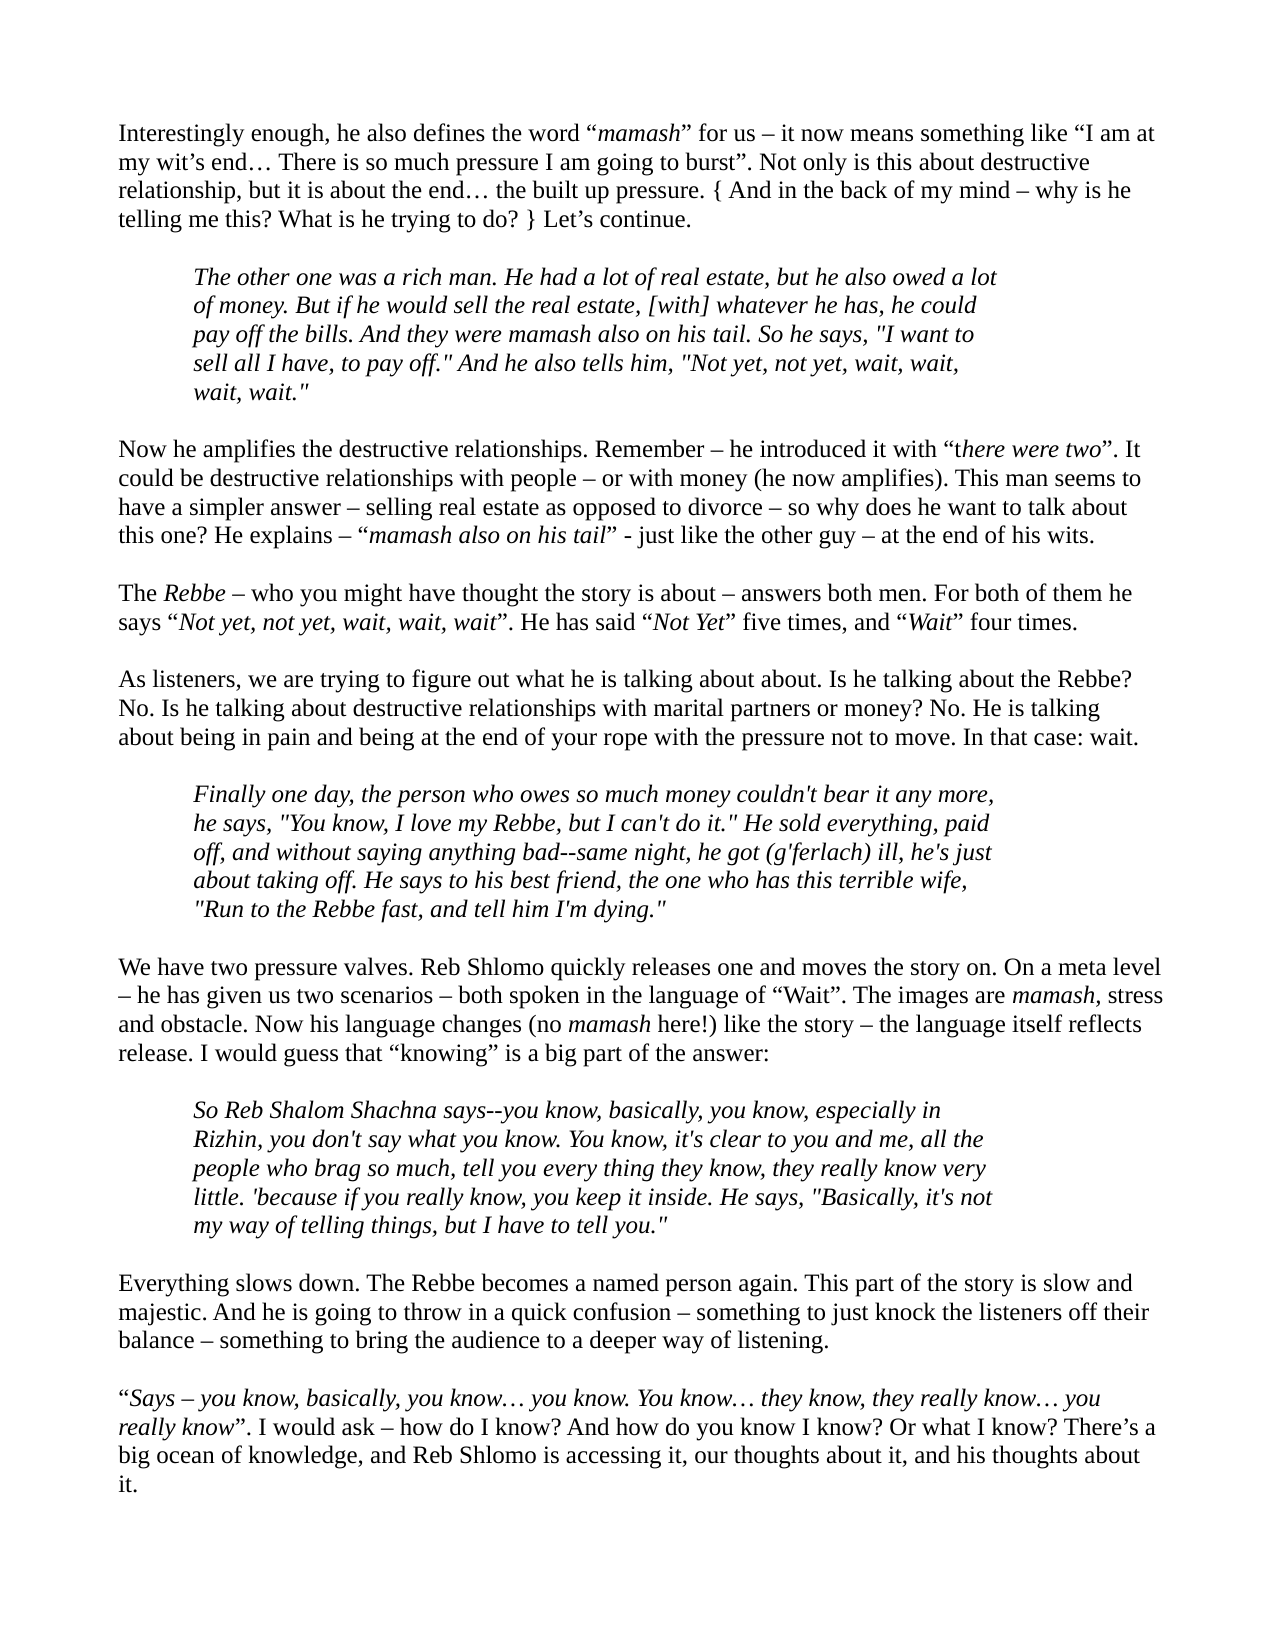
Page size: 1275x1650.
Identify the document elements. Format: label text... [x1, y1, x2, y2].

text We have two pressure valves. Reb Shlomo quickly releases one and moves the story on. On a meta level – he has given us two scenarios – both spoken in the language of “Wait”. The images are mamash, stress and obstacle. Now his language changes (no mamash here!) like the story – the language itself reflects release. I would guess that “knowing” is a big part of the answer: [118, 952, 1166, 1067]
text As listeners, we are trying to figure out what he is talking about about. Is he talking about the Rebbe? No. Is he talking about destructive relationships with marital partners or money? No. He is talking about being in pain and being at the end of your rope with the pressure not to move. In that case: wait. [118, 664, 1157, 751]
text Finally one day, the person who owes so much money couldn't bear it any more, he says, "You know, I love my Rebbe, but I can't do it." He sold everything, paid off, and without saying anything bad--same night, he got (g'ferlach) ill, he's just about taking off. He says to his best friend, the one who has this terrible wife, "Run to the Rebbe fast, and tell him I'm dying." [193, 779, 1016, 923]
text Now he amplifies the destructive relationships. Remember – he introduced it with “there were two”. It could be destructive relationships with people – or with money (he now amplifies). This man seems to have a simpler answer – selling real estate as opposed to divorce – so why does he want to talk about this one? He explains – “mamash also on his tail” - just like the other guy – at the end of his wits. [118, 434, 1157, 549]
text Interestingly enough, he also defines the word “mamash” for us – it now means something like “I am at my wit’s end… There is so much pressure I am going to burst”. Not only is this about destructive relationship, but it is about the end… the built up pressure. { And in the back of my mind – why is he telling me this? What is he trying to do? } Let’s continue. [118, 118, 1157, 233]
text Everything slows down. The Rebbe becomes a named person again. This part of the story is slow and majestic. And he is going to throw in a quick confusion – something to just knock the listeners off their balance – something to bring the audience to a deeper way of listening. [118, 1268, 1166, 1354]
text The other one was a rich man. He had a lot of real estate, but he also owed a lot of money. But if he would sell the real estate, [with] whatever he has, he could pay off the bills. And they were mamash also on his tail. So he says, "I want to sell all I have, to pay off." And he also tells him, "Not yet, not yet, wait, wait, wait, wait." [193, 262, 1016, 406]
text The Rebbe – who you might have thought the story is about – answers both men. For both of them he says “Not yet, not yet, wait, wait, wait”. He has said “Not Yet” five times, and “Wait” four times. [118, 578, 1157, 636]
text “Says – you know, basically, you know… you know. You know… they know, they really know… you really know”. I would ask – how do I know? And how do you know I know? Or what I know? There’s a big ocean of knowledge, and Reb Shlomo is accessing it, our thoughts about it, and his thoughts about it. [118, 1383, 1166, 1498]
text So Reb Shalom Shachna says--you know, basically, you know, especially in Rizhin, you don't say what you know. You know, it's clear to you and me, all the people who brag so much, tell you every thing they know, they really know very little. 'because if you really know, you keep it inside. He says, "Basically, it's not my way of telling things, but I have to tell you." [193, 1096, 1016, 1239]
